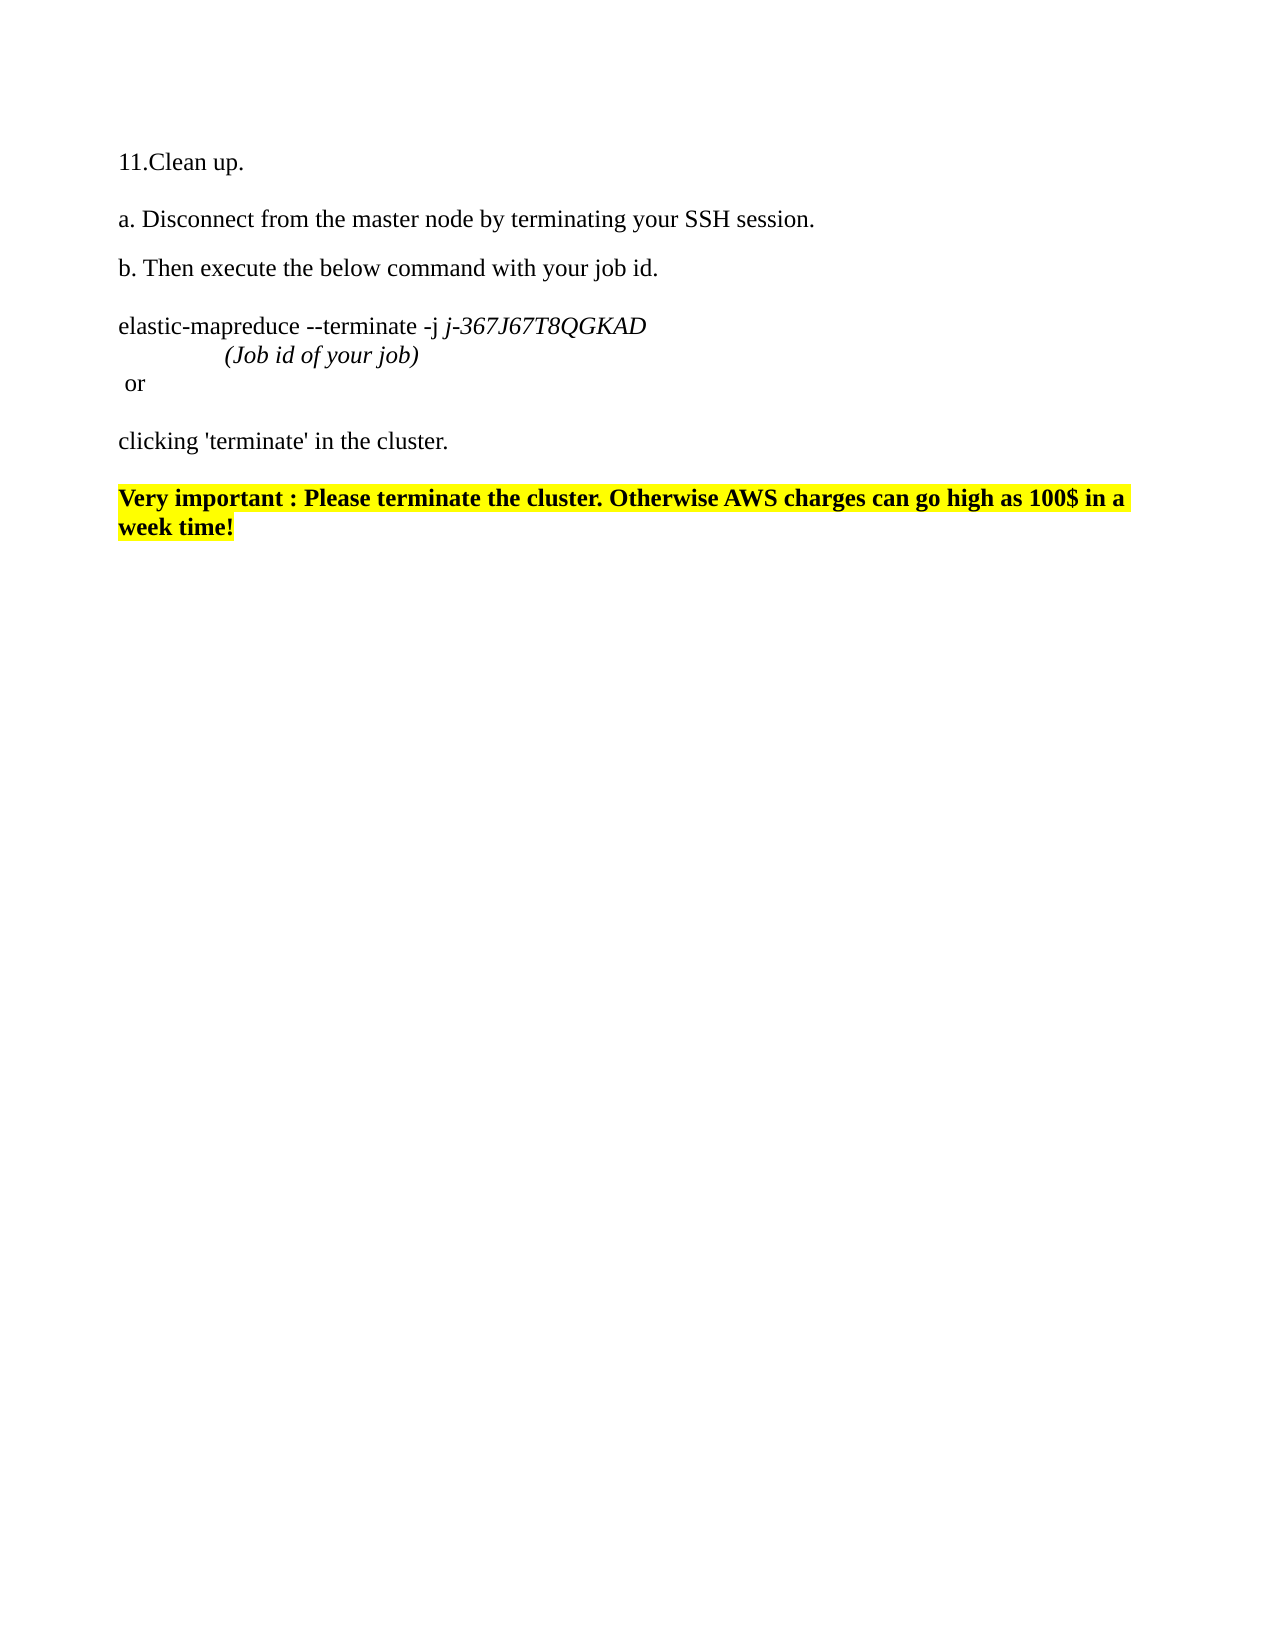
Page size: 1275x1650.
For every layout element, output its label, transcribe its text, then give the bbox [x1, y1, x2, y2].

text a. Disconnect from the master node by terminating your SSH session. [118, 204, 1157, 233]
text elastic-mapreduce --terminate -j j-367J67T8QGKAD [118, 311, 1157, 340]
text Very important : Please terminate the cluster. Otherwise AWS charges can go high as 100$ in a week time! [118, 483, 1157, 541]
text clicking 'terminate' in the cluster. [118, 426, 1157, 455]
text (Job id of your job) [118, 340, 1157, 368]
text or [118, 368, 1157, 397]
text b. Then execute the below command with your job id. [118, 253, 1157, 282]
text 11.Clean up. [118, 147, 1157, 176]
